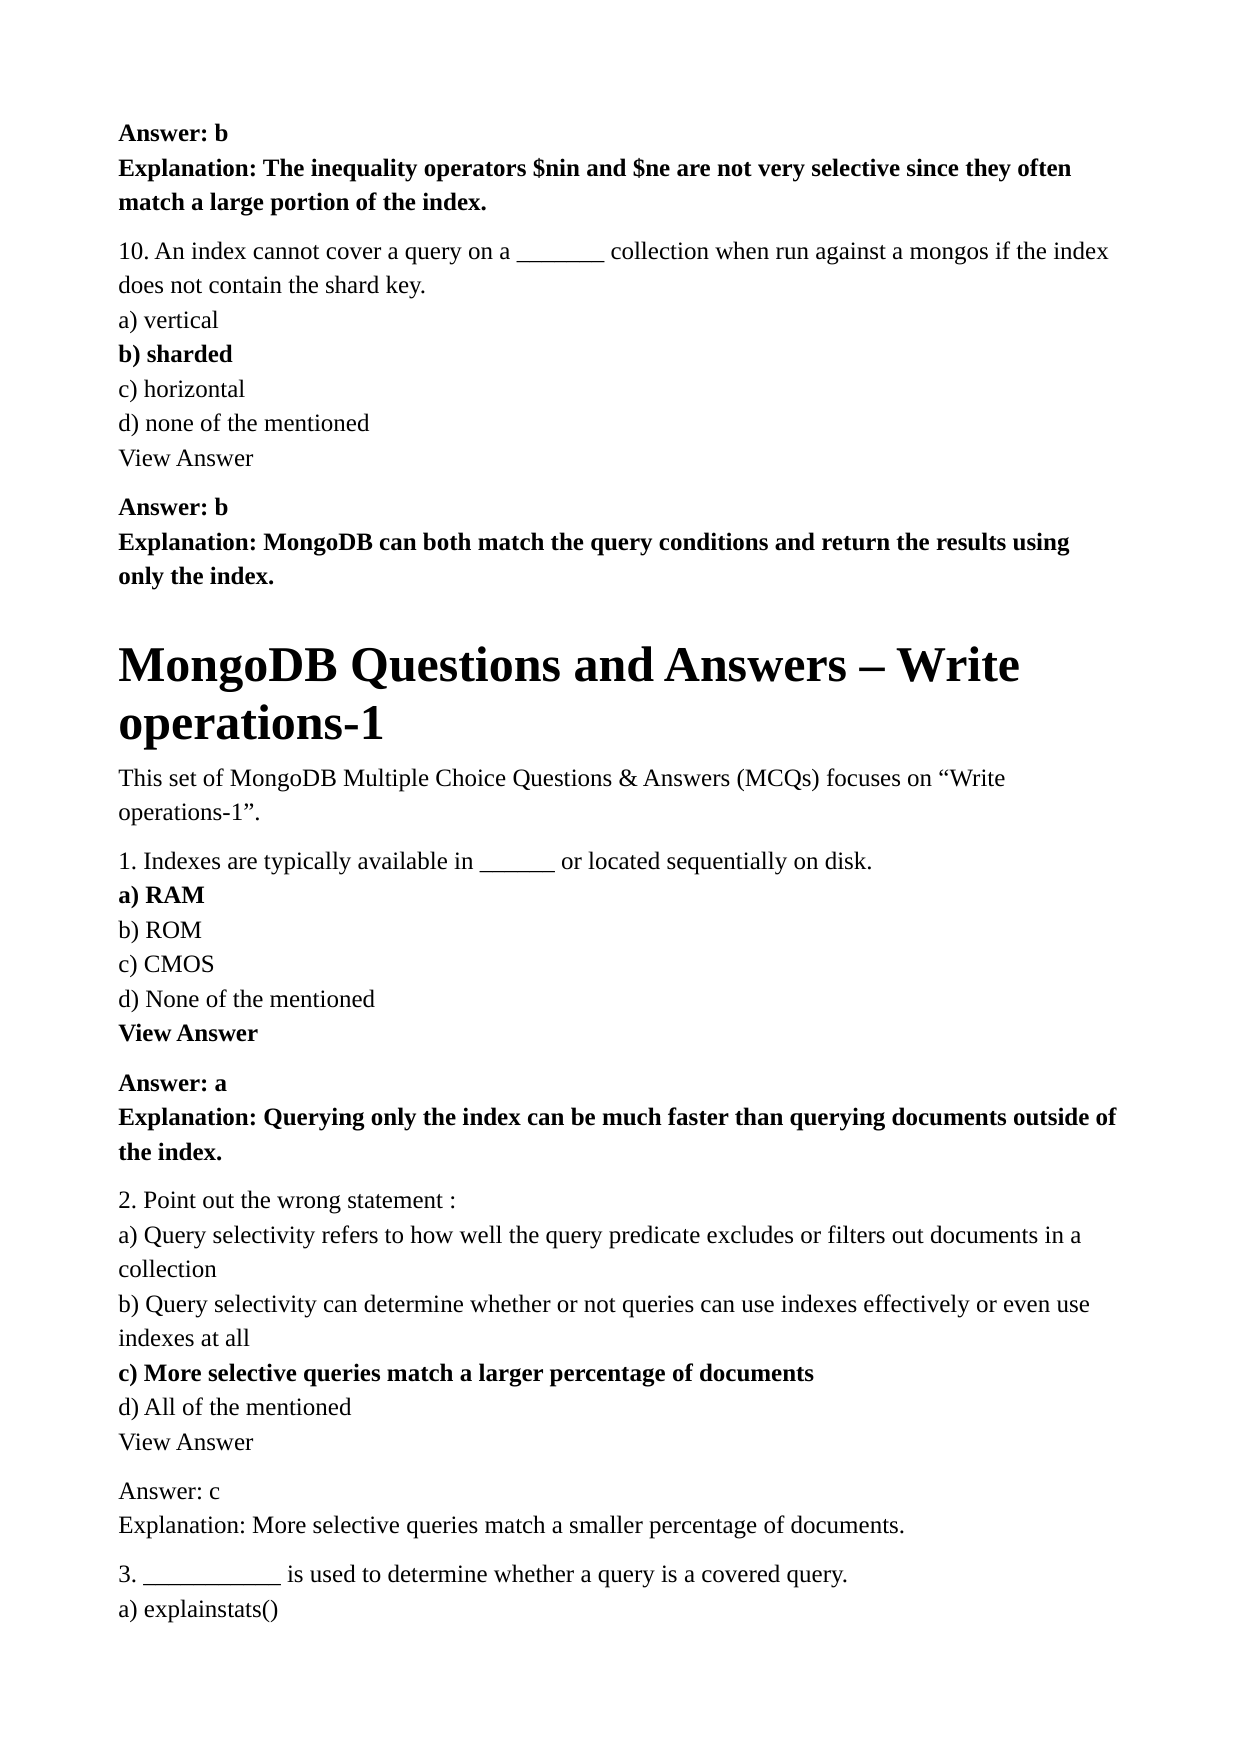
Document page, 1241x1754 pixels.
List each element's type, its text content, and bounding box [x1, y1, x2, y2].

subtitle MongoDB Questions and Answers – Write operations-1 [118, 635, 1122, 750]
text 1. Indexes are typically available in ______ or located sequentially on disk. a) RAM b) ROM c) CMOS d) None of the mentioned View Answer [118, 846, 1122, 1047]
text Answer: b Explanation: MongoDB can both match the query conditions and return the results using only the index. [118, 492, 1122, 590]
text 10. An index cannot cover a query on a _______ collection when run against a mongos if the index does not contain the shard key. a) vertical b) sharded c) horizontal d) none of the mentioned View Answer [118, 236, 1122, 472]
text This set of MongoDB Multiple Choice Questions & Answers (MCQs) focuses on “Write operations-1”. [118, 763, 1122, 826]
text 3. ___________ is used to determine whether a query is a covered query. a) explainstats() [118, 1559, 1122, 1623]
text Answer: c Explanation: More selective queries match a smaller percentage of documents. [118, 1476, 1122, 1539]
text Answer: a Explanation: Querying only the index can be much faster than querying documents outside of the index. [118, 1068, 1122, 1165]
text 2. Point out the wrong statement : a) Query selectivity refers to how well the query predicate excludes or filters out documents in a collection b) Query selectivity can determine whether or not queries can use indexes effectively or even use indexes at all c) More selective queries match a larger percentage of documents d) All of the mentioned View Answer [118, 1186, 1122, 1456]
text Answer: b Explanation: The inequality operators $nin and $ne are not very selective since they often match a large portion of the index. [118, 118, 1122, 216]
